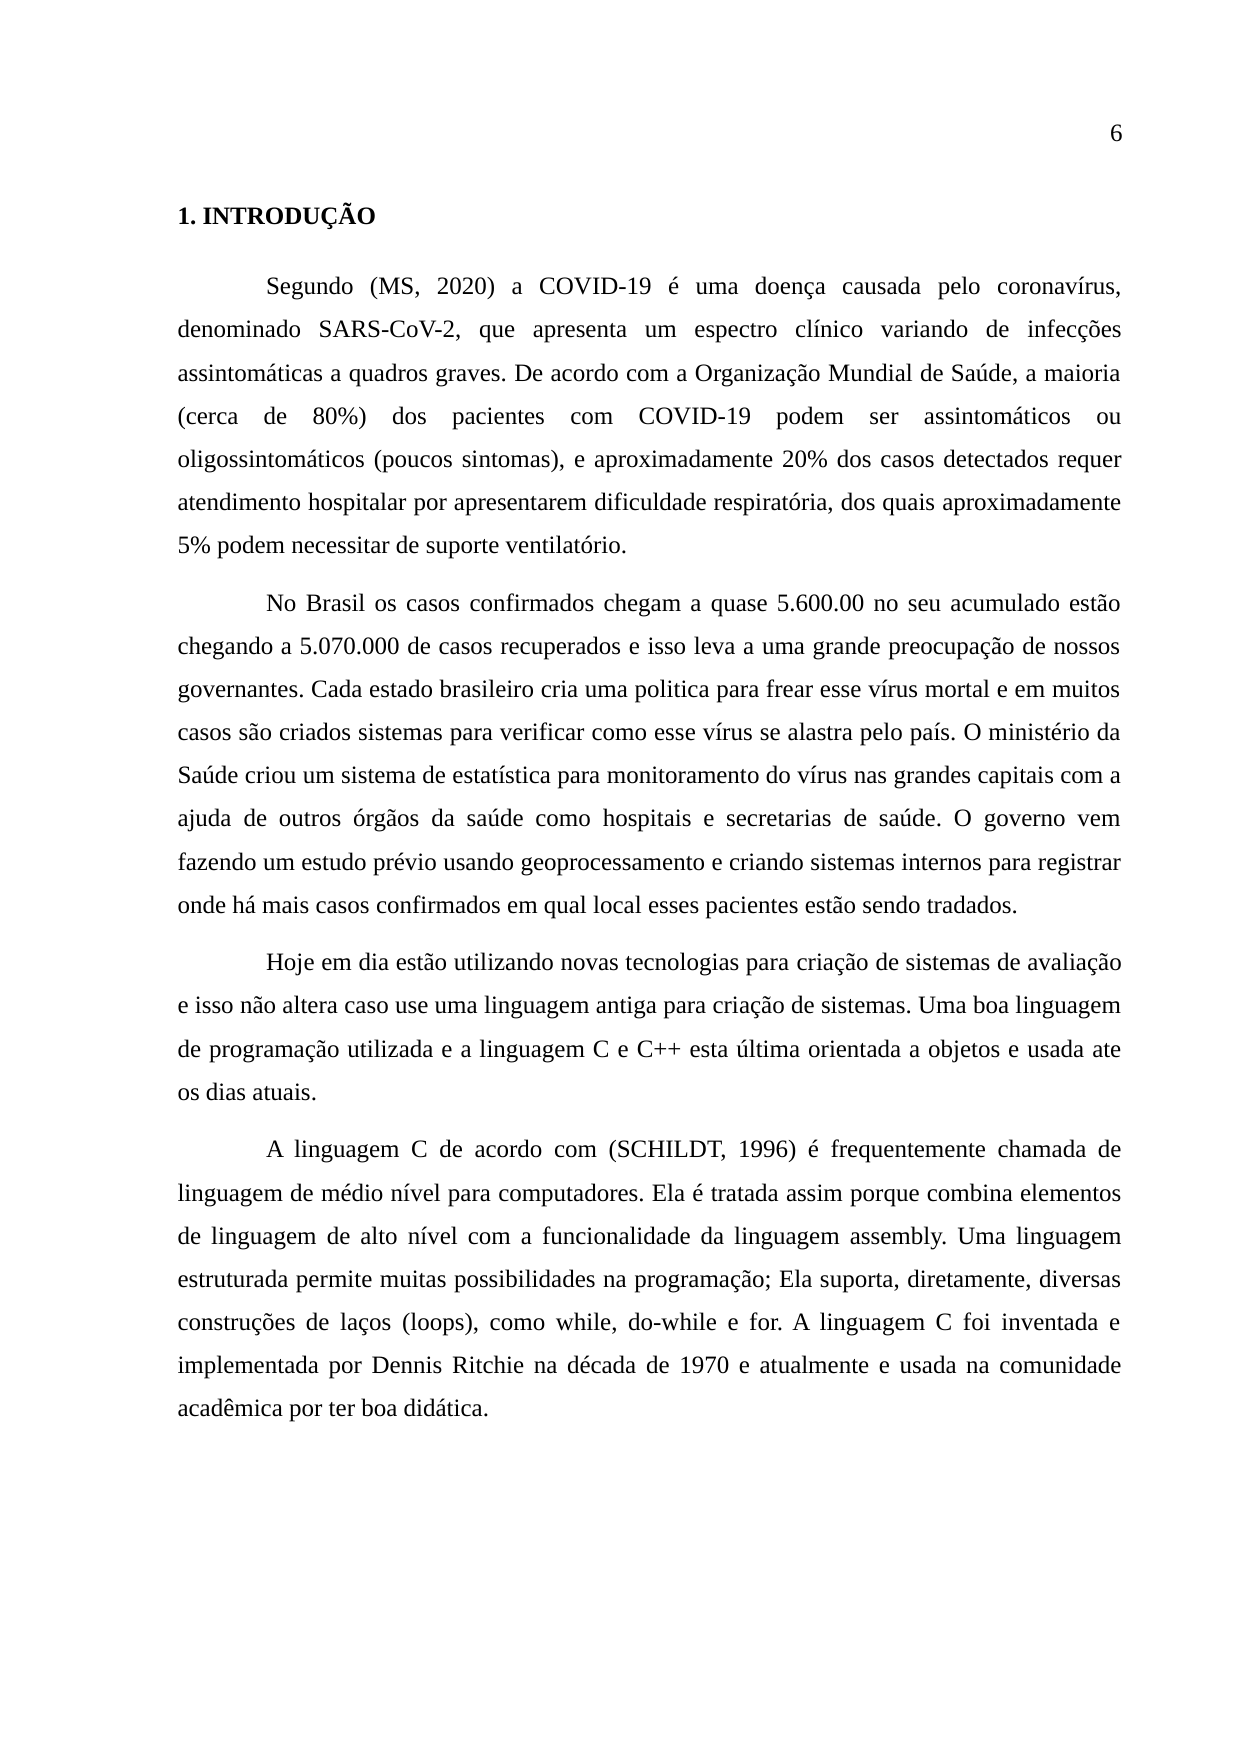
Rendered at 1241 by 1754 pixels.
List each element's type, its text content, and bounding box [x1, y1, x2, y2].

text No Brasil os casos confirmados chegam a quase 5.600.00 no seu acumulado estão chegando a 5.070.000 de casos recuperados e isso leva a uma grande preocupação de nossos governantes. Cada estado brasileiro cria uma politica para frear esse vírus mortal e em muitos casos são criados sistemas para verificar como esse vírus se alastra pelo país. O ministério da Saúde criou um sistema de estatística para monitoramento do vírus nas grandes capitais com a ajuda de outros órgãos da saúde como hospitais e secretarias de saúde. O governo vem fazendo um estudo prévio usando geoprocessamento e criando sistemas internos para registrar onde há mais casos confirmados em qual local esses pacientes estão sendo tradados. [177, 588, 1122, 918]
text Hoje em dia estão utilizando novas tecnologias para criação de sistemas de avaliação e isso não altera caso use uma linguagem antiga para criação de sistemas. Uma boa linguagem de programação utilizada e a linguagem C e C++ esta última orientada a objetos e usada ate os dias atuais. [177, 947, 1122, 1106]
text Segundo (MS, 2020) a COVID-19 é uma doença causada pelo coronavírus, denominado SARS-CoV-2, que apresenta um espectro clínico variando de infecções assintomáticas a quadros graves. De acordo com a Organização Mundial de Saúde, a maioria (cerca de 80%) dos pacientes com COVID-19 podem ser assintomáticos ou oligossintomáticos (poucos sintomas), e aproximadamente 20% dos casos detectados requer atendimento hospitalar por apresentarem dificuldade respiratória, dos quais aproximadamente 5% podem necessitar de suporte ventilatório. [177, 271, 1122, 559]
text A linguagem C de acordo com (SCHILDT, 1996) é frequentemente chamada de linguagem de médio nível para computadores. Ela é tratada assim porque combina elementos de linguagem de alto nível com a funcionalidade da linguagem assembly. Uma linguagem estruturada permite muitas possibilidades na programação; Ela suporta, diretamente, diversas construções de laços (loops), como while, do-while e for. A linguagem C foi inventada e implementada por Dennis Ritchie na década de 1970 e atualmente e usada na comunidade acadêmica por ter boa didática. [177, 1134, 1122, 1422]
subtitle INTRODUÇÃO [177, 201, 1122, 230]
